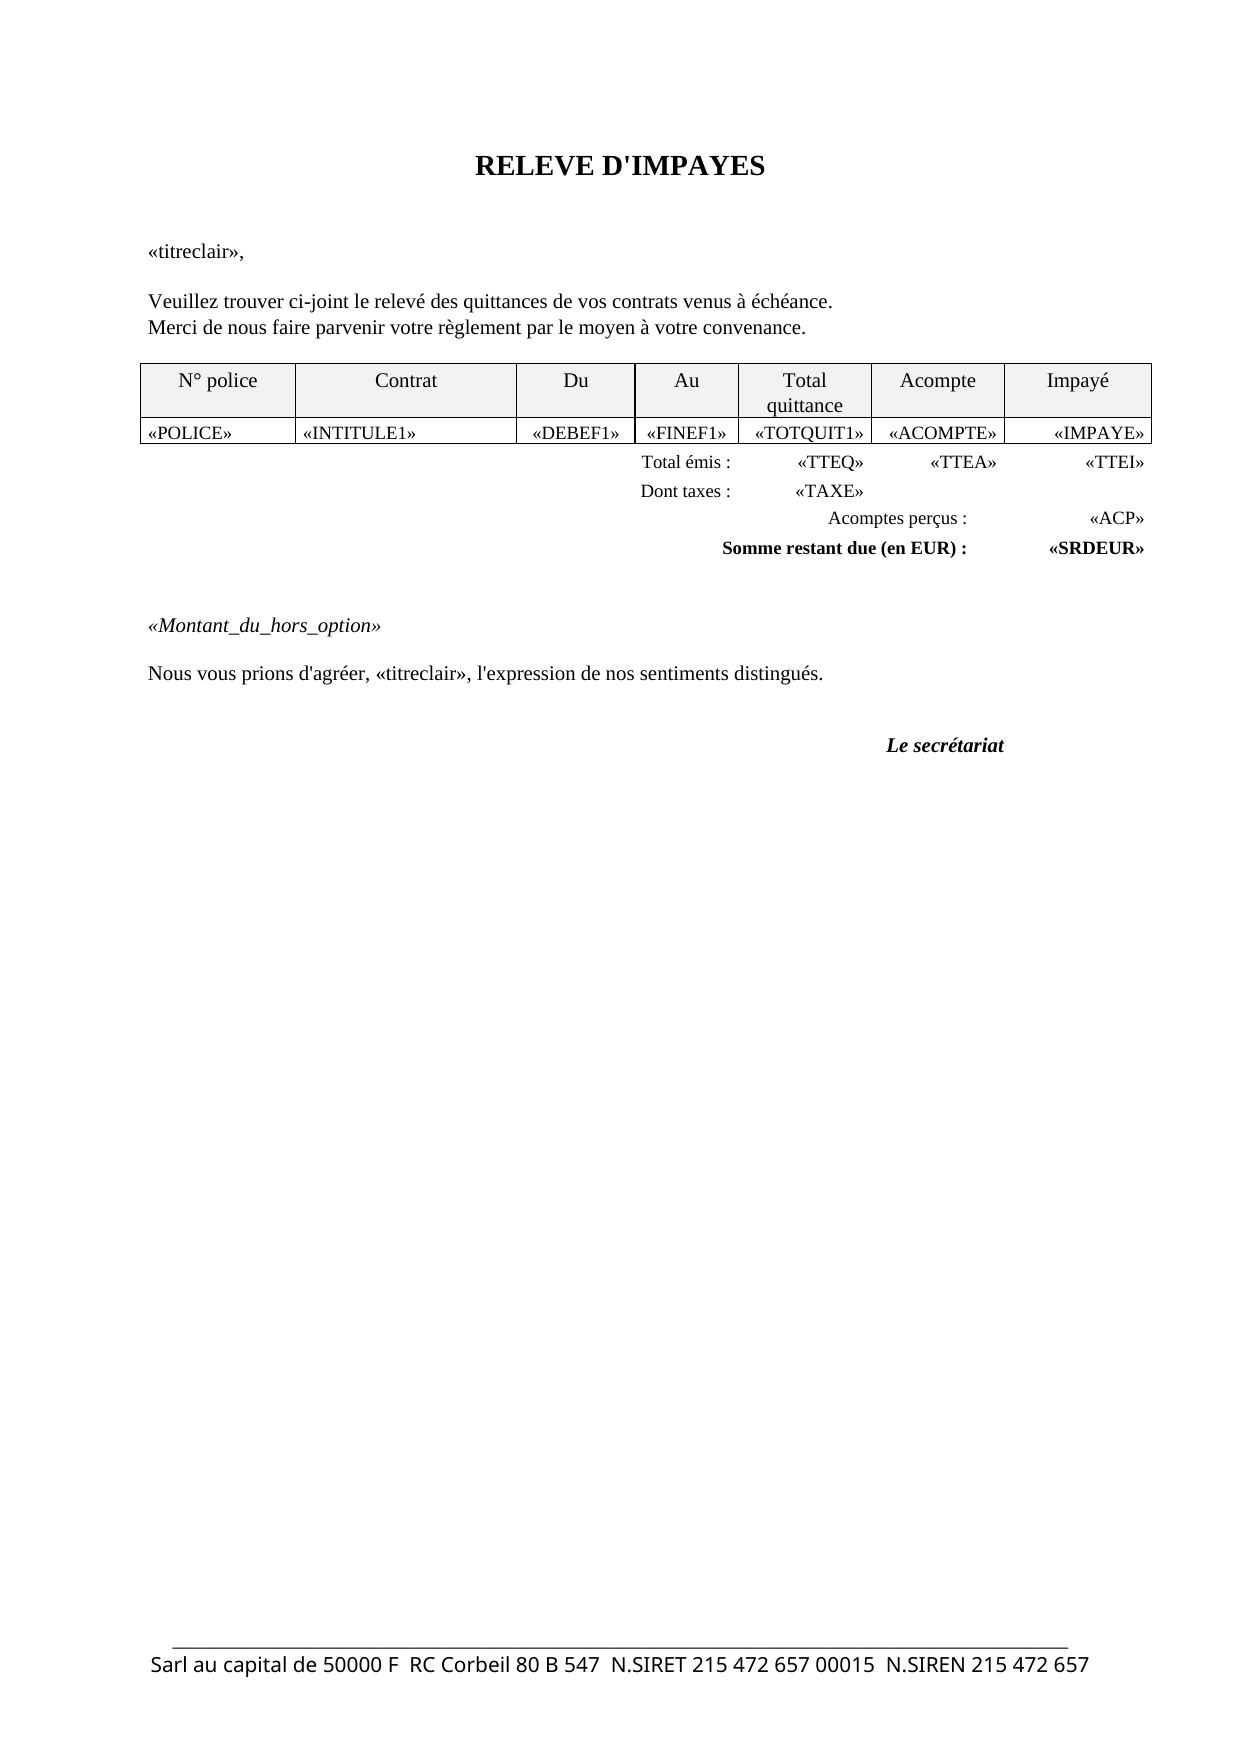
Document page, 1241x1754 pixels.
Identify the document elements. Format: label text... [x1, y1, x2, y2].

text «Montant_du_hors_option» [148, 613, 1093, 637]
table_header Au [636, 364, 738, 417]
table_header Total quittance [739, 364, 871, 417]
table_cell «SRDEUR» [975, 529, 1152, 589]
table_cell «TTEQ» [738, 444, 871, 472]
text «titreclair», [148, 239, 1093, 263]
table_cell «TTEA» [871, 444, 1004, 472]
text Le secrétariat [148, 733, 1093, 757]
table_cell Somme restant due (en EUR) : [709, 529, 974, 589]
table_cell Total émis : [576, 444, 738, 472]
table_cell «TOTQUIT1» [739, 418, 871, 443]
table_cell «INTITULE1» [296, 418, 516, 443]
table_header Du [517, 364, 634, 417]
table_cell «TAXE» [738, 472, 871, 501]
table_cell [1004, 472, 1152, 501]
table_cell «IMPAYE» [1005, 418, 1151, 443]
table_header Impayé [1005, 364, 1151, 417]
table_cell «POLICE» [141, 418, 295, 443]
subtitle Merci de nous faire parvenir votre règlement par le moyen à votre convenance. [148, 315, 1093, 339]
table_cell [140, 444, 576, 501]
table_header Acompte [872, 364, 1004, 417]
table_cell [140, 501, 812, 529]
table_cell «FINEF1» [636, 418, 738, 443]
text Nous vous prions d'agréer, «titreclair», l'expression de nos sentiments distingués. [148, 661, 1093, 685]
table_cell «DEBEF1» [517, 418, 634, 443]
table_cell «ACOMPTE» [872, 418, 1004, 443]
table_cell Acomptes perçus : [812, 501, 974, 529]
table_header N° police [141, 364, 295, 417]
table_cell [140, 529, 709, 589]
table_cell Dont taxes : [576, 472, 738, 501]
table_cell [871, 472, 1004, 501]
table_cell «TTEI» [1004, 444, 1152, 472]
subtitle Veuillez trouver ci-joint le relevé des quittances de vos contrats venus à échéance. [148, 289, 1093, 313]
table_cell «ACP» [975, 501, 1152, 529]
table_header Contrat [296, 364, 516, 417]
subtitle RELEVE D'IMPAYES [148, 148, 1093, 181]
